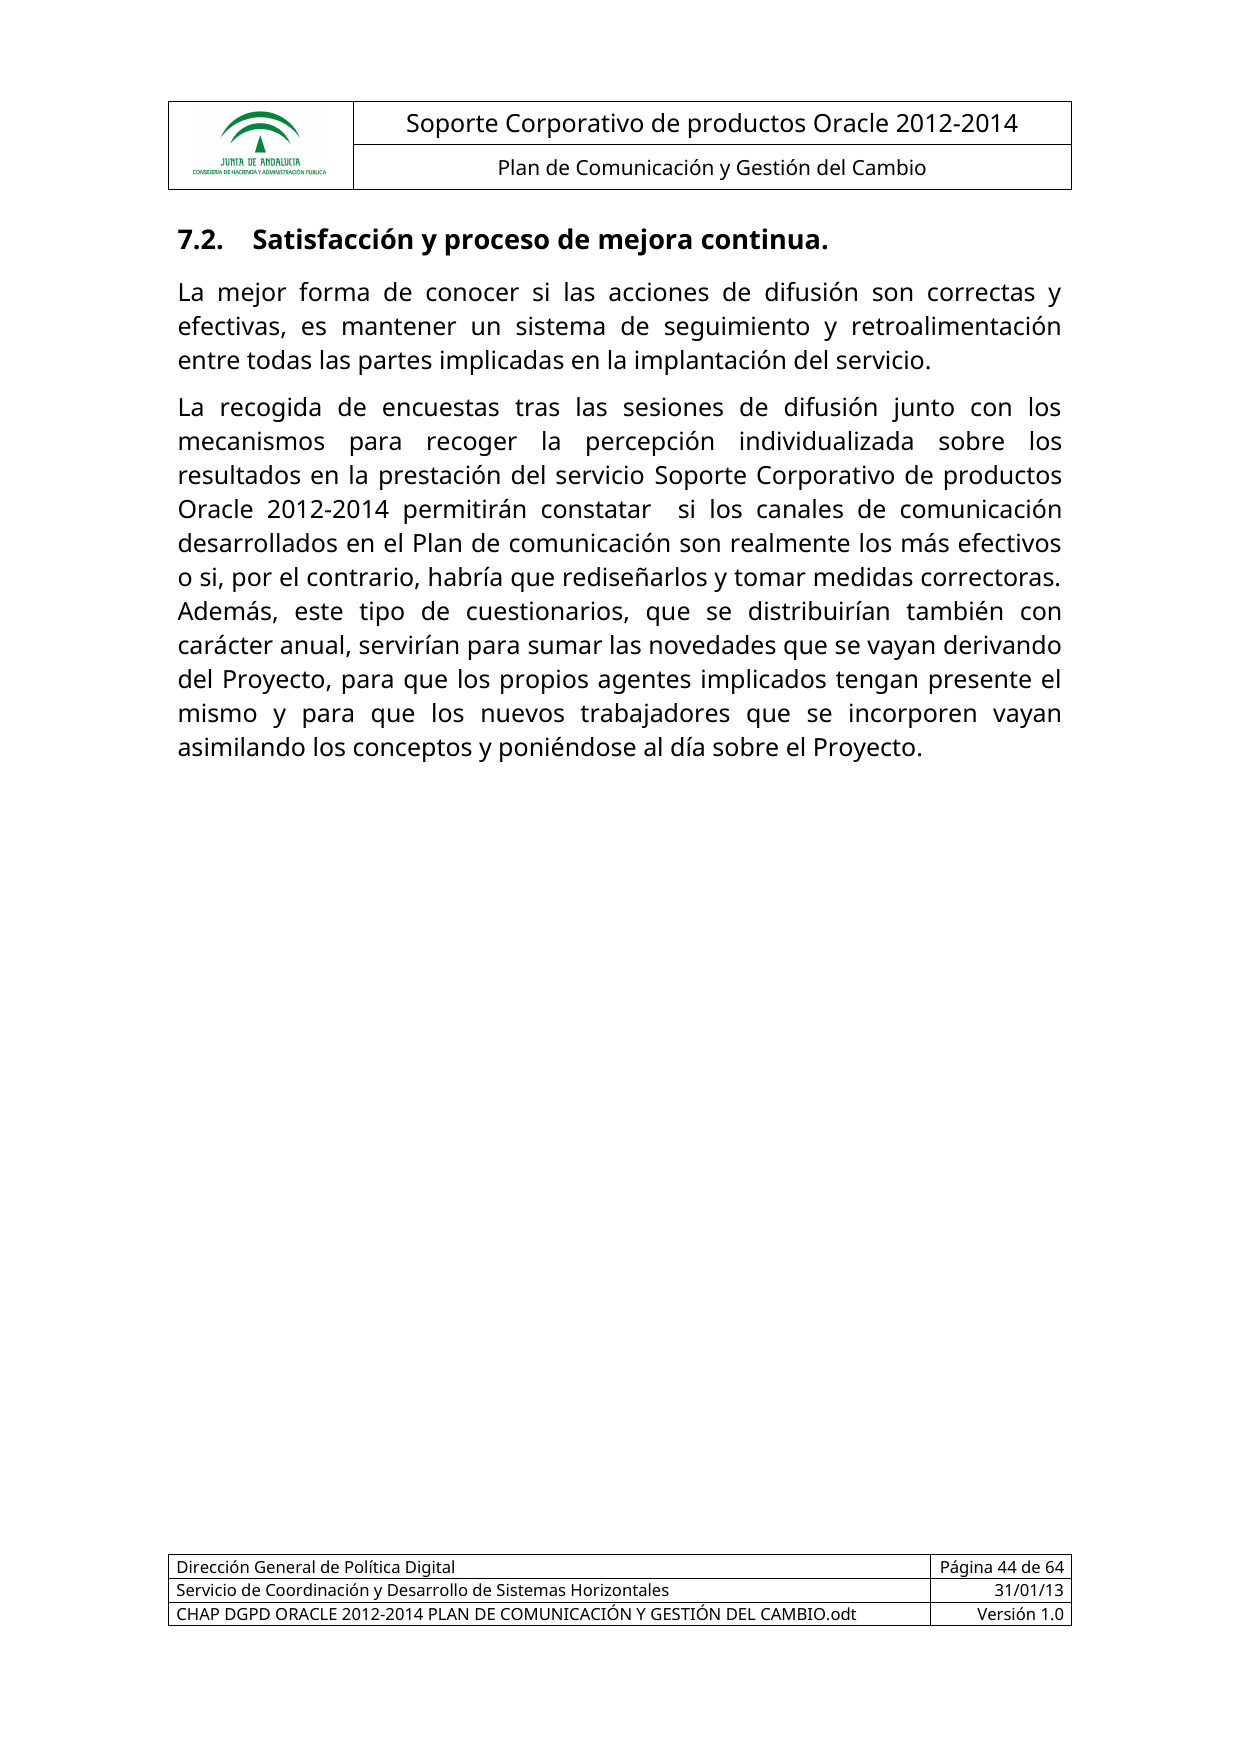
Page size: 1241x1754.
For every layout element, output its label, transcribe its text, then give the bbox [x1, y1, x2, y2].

picture [192, 110, 327, 175]
subtitle Satisfacción y proceso de mejora continua. [177, 224, 1063, 256]
text La mejor forma de conocer si las acciones de difusión son correctas y efectivas, es mantener un sistema de seguimiento y retroalimentación entre todas las partes implicadas en la implantación del servicio. [177, 274, 1063, 377]
text La recogida de encuestas tras las sesiones de difusión junto con los mecanismos para recoger la percepción individualizada sobre los resultados en la prestación del servicio Soporte Corporativo de productos Oracle 2012-2014 permitirán constatar si los canales de comunicación desarrollados en el Plan de comunicación son realmente los más efectivos o si, por el contrario, habría que rediseñarlos y tomar medidas correctoras. Además, este tipo de cuestionarios, que se distribuirían también con carácter anual, servirían para sumar las novedades que se vayan derivando del Proyecto, para que los propios agentes implicados tengan presente el mismo y para que los nuevos trabajadores que se incorporen vayan asimilando los conceptos y poniéndose al día sobre el Proyecto. [177, 389, 1063, 764]
